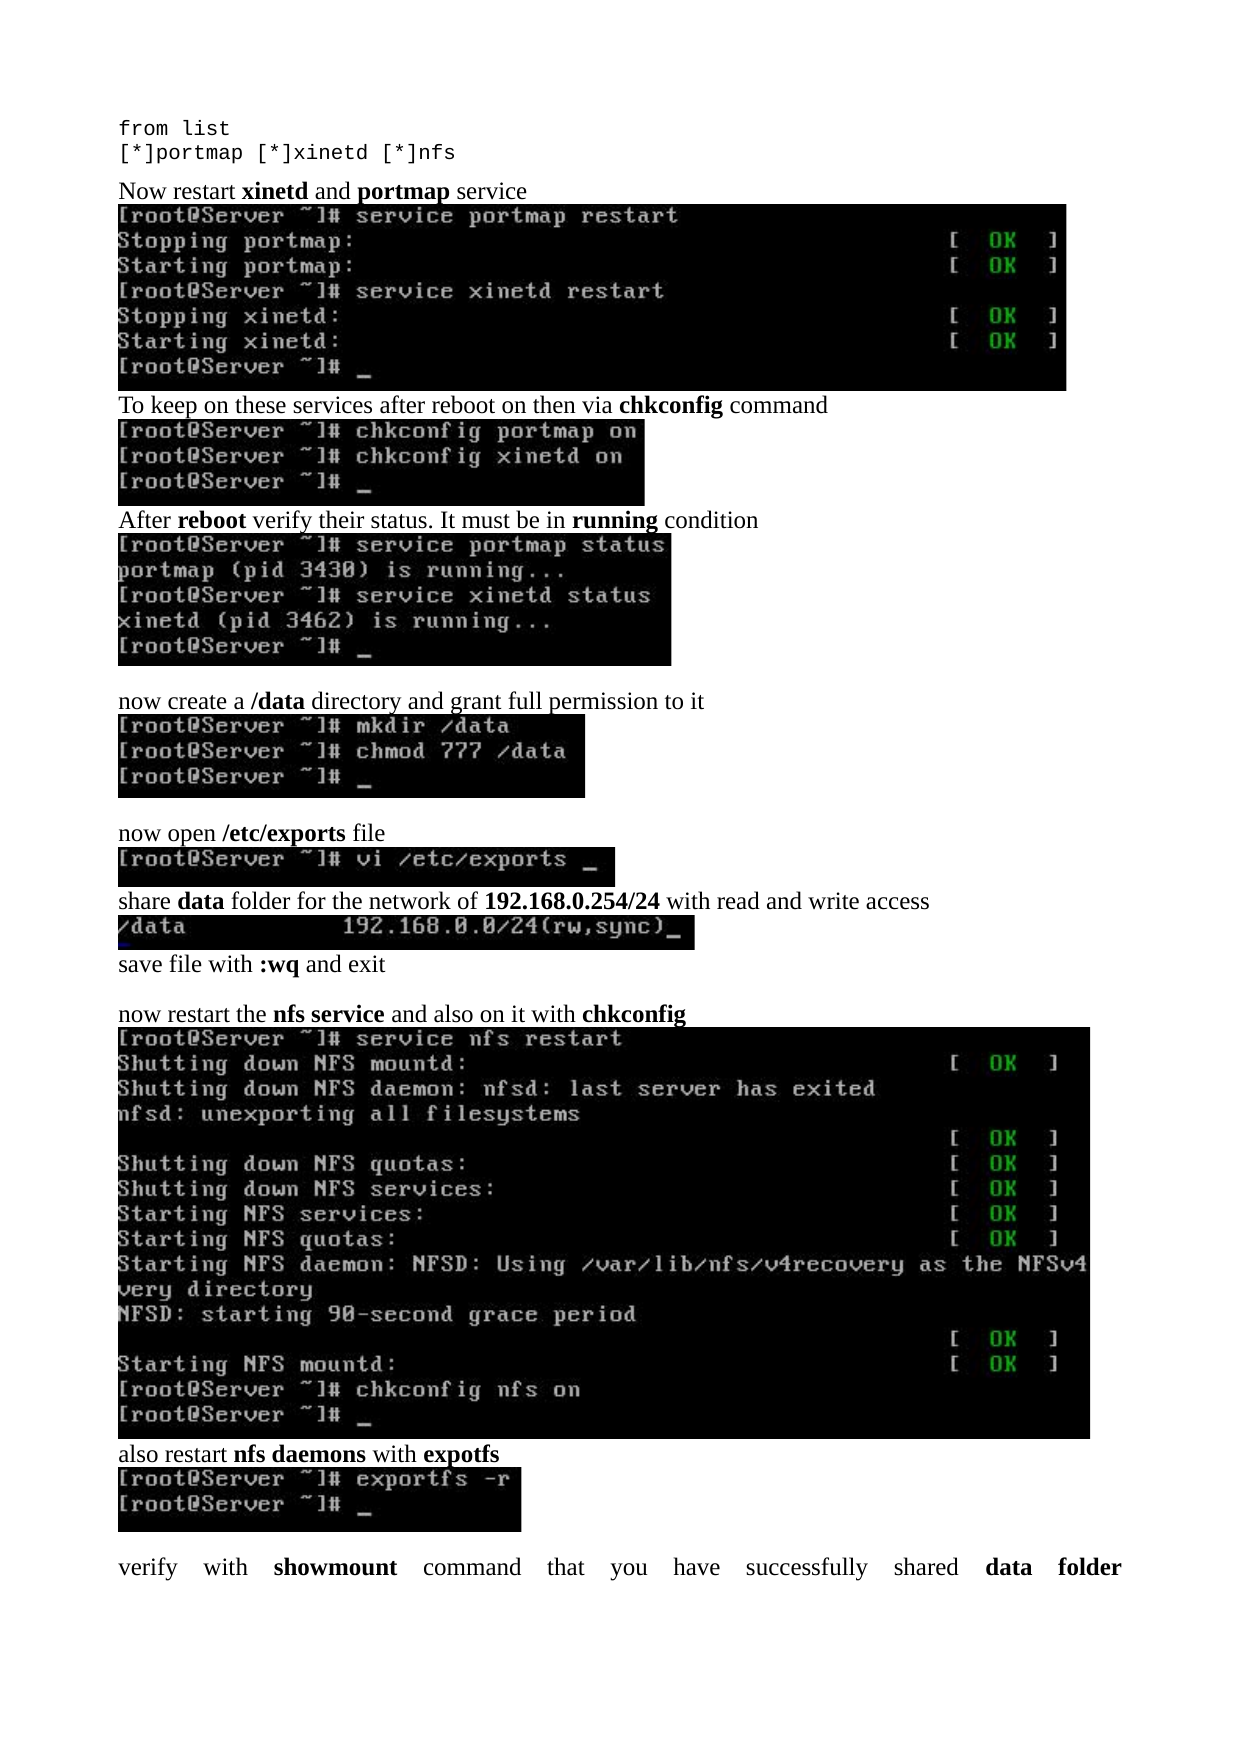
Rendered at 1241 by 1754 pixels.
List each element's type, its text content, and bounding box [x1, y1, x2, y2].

text from list [118, 118, 1122, 142]
text [*]portmap [*]xinetd [*]nfs [118, 142, 1122, 165]
text now create a /data directory and grant full permission to it [118, 686, 1122, 798]
text Now restart xinetd and portmap service To keep on these services after reboot on then via chkconfig command After reboot verify their status. It must be in running condition [118, 176, 1122, 665]
text now open /etc/exports file share data folder for the network of 192.168.0.254/24 with read and write access save file with :wq and exit [118, 818, 1122, 978]
text verify with showmount command that you have successfully shared data folder [118, 1552, 1122, 1581]
text now restart the nfs service and also on it with chkconfig also restart nfs daemons with expotfs [118, 999, 1122, 1531]
